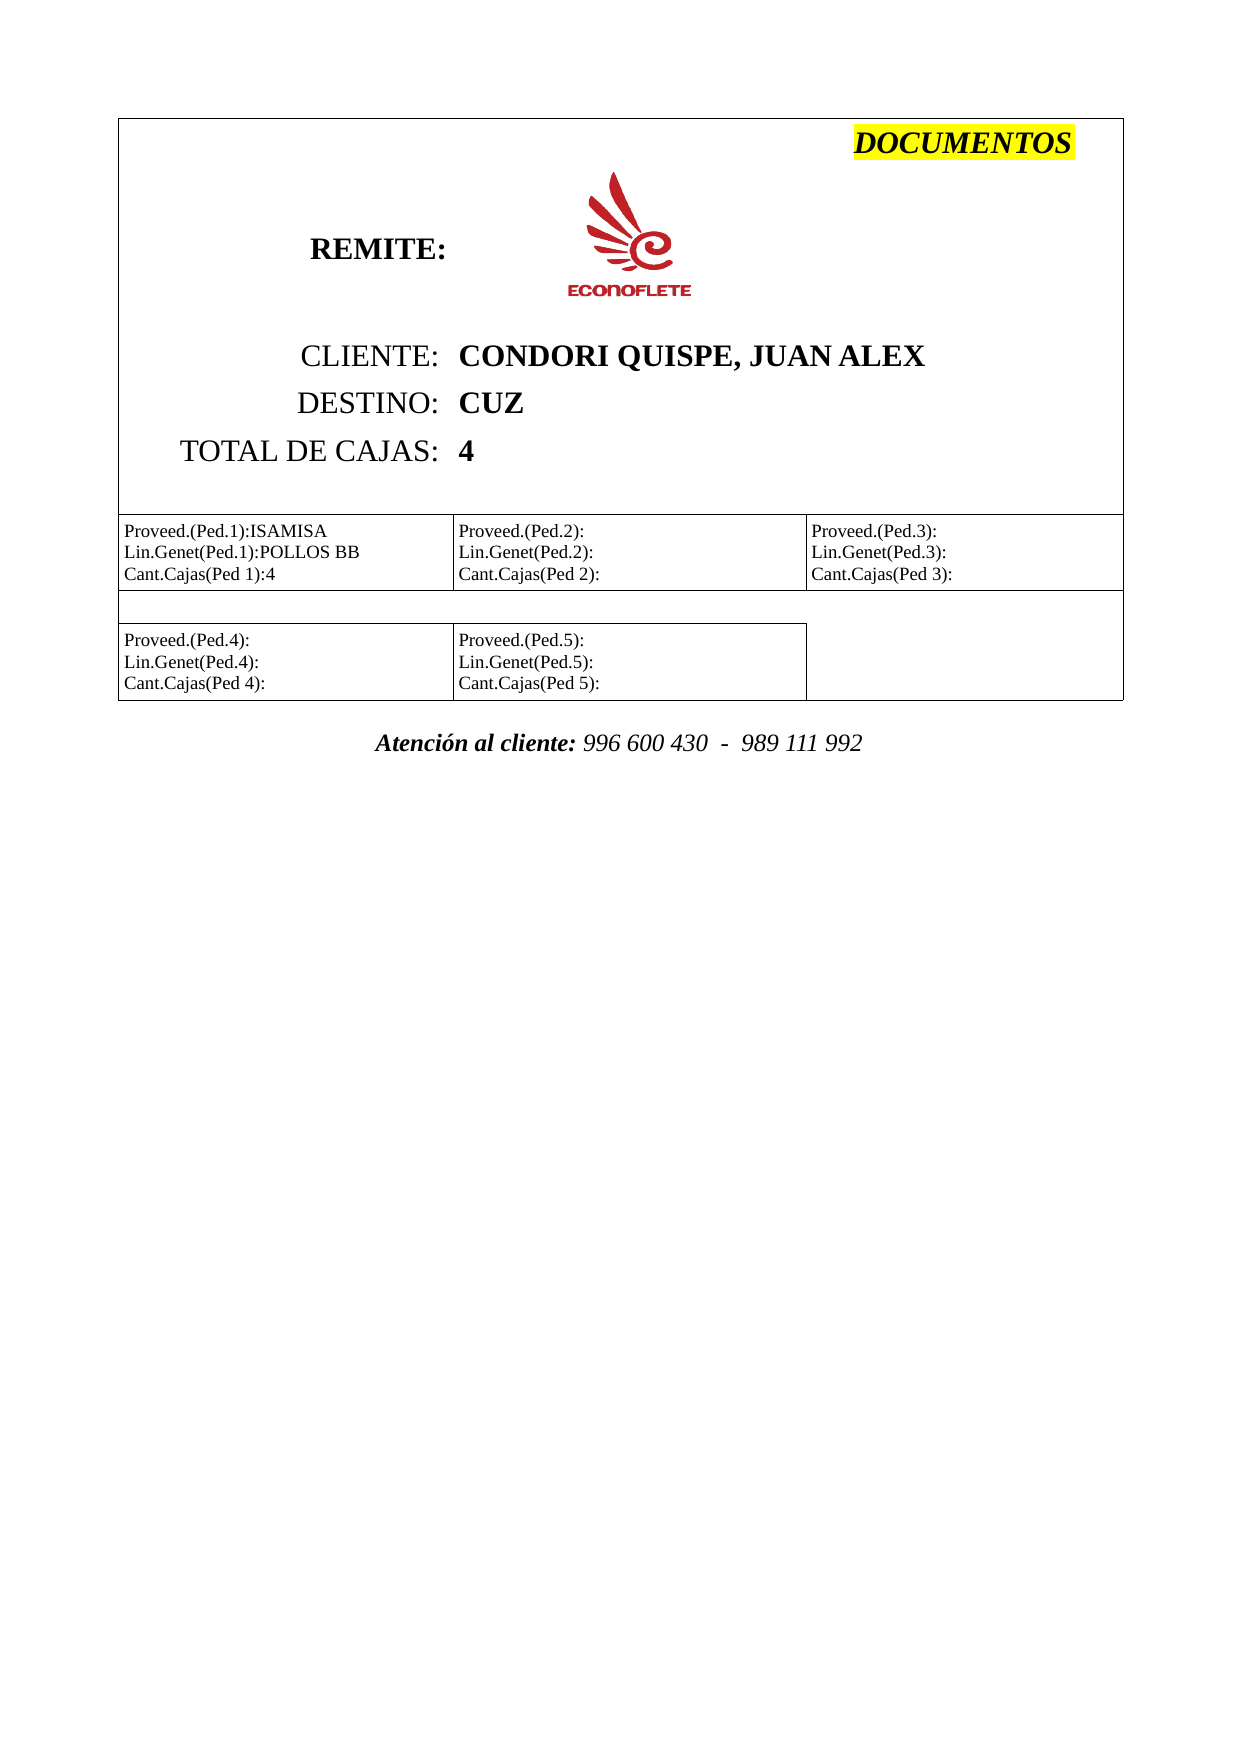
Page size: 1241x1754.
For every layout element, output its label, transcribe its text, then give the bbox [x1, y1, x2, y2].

table_cell DESTINO: [119, 379, 453, 426]
table_cell CUZ [453, 379, 806, 426]
table_cell CONDORI QUISPE, JUAN ALEX [453, 332, 1123, 379]
table_header DOCUMENTOS [806, 119, 1123, 166]
table_cell Proveed.(Ped.4): Lin.Genet(Ped.4): Cant.Cajas(Ped 4): [119, 624, 453, 699]
table_cell [453, 166, 806, 332]
table_cell [453, 474, 806, 514]
table_cell Proveed.(Ped.5): Lin.Genet(Ped.5): Cant.Cajas(Ped 5): [454, 624, 806, 699]
picture [552, 171, 707, 297]
text Atención al cliente: 996 600 430 - 989 111 992 [118, 728, 1122, 757]
table_cell TOTAL DE CAJAS: [119, 426, 453, 474]
table_cell [806, 474, 1123, 514]
table_cell [806, 379, 1123, 426]
table_cell Proveed.(Ped.3): Lin.Genet(Ped.3): Cant.Cajas(Ped 3): [807, 515, 1123, 590]
table_cell [806, 591, 1123, 623]
table_cell [119, 591, 453, 623]
table_cell [119, 474, 453, 514]
table_cell Proveed.(Ped.1):ISAMISA Lin.Genet(Ped.1):POLLOS BB Cant.Cajas(Ped 1):4 [119, 515, 453, 590]
table_cell Proveed.(Ped.2): Lin.Genet(Ped.2): Cant.Cajas(Ped 2): [454, 515, 806, 590]
table_header [119, 119, 453, 166]
table_cell REMITE: [119, 166, 453, 332]
table_header [453, 119, 806, 166]
table_cell CLIENTE: [119, 332, 453, 379]
table_cell [806, 166, 1123, 332]
table_cell [453, 591, 806, 623]
table_cell [807, 623, 1123, 699]
table_cell 4 [453, 426, 1123, 474]
